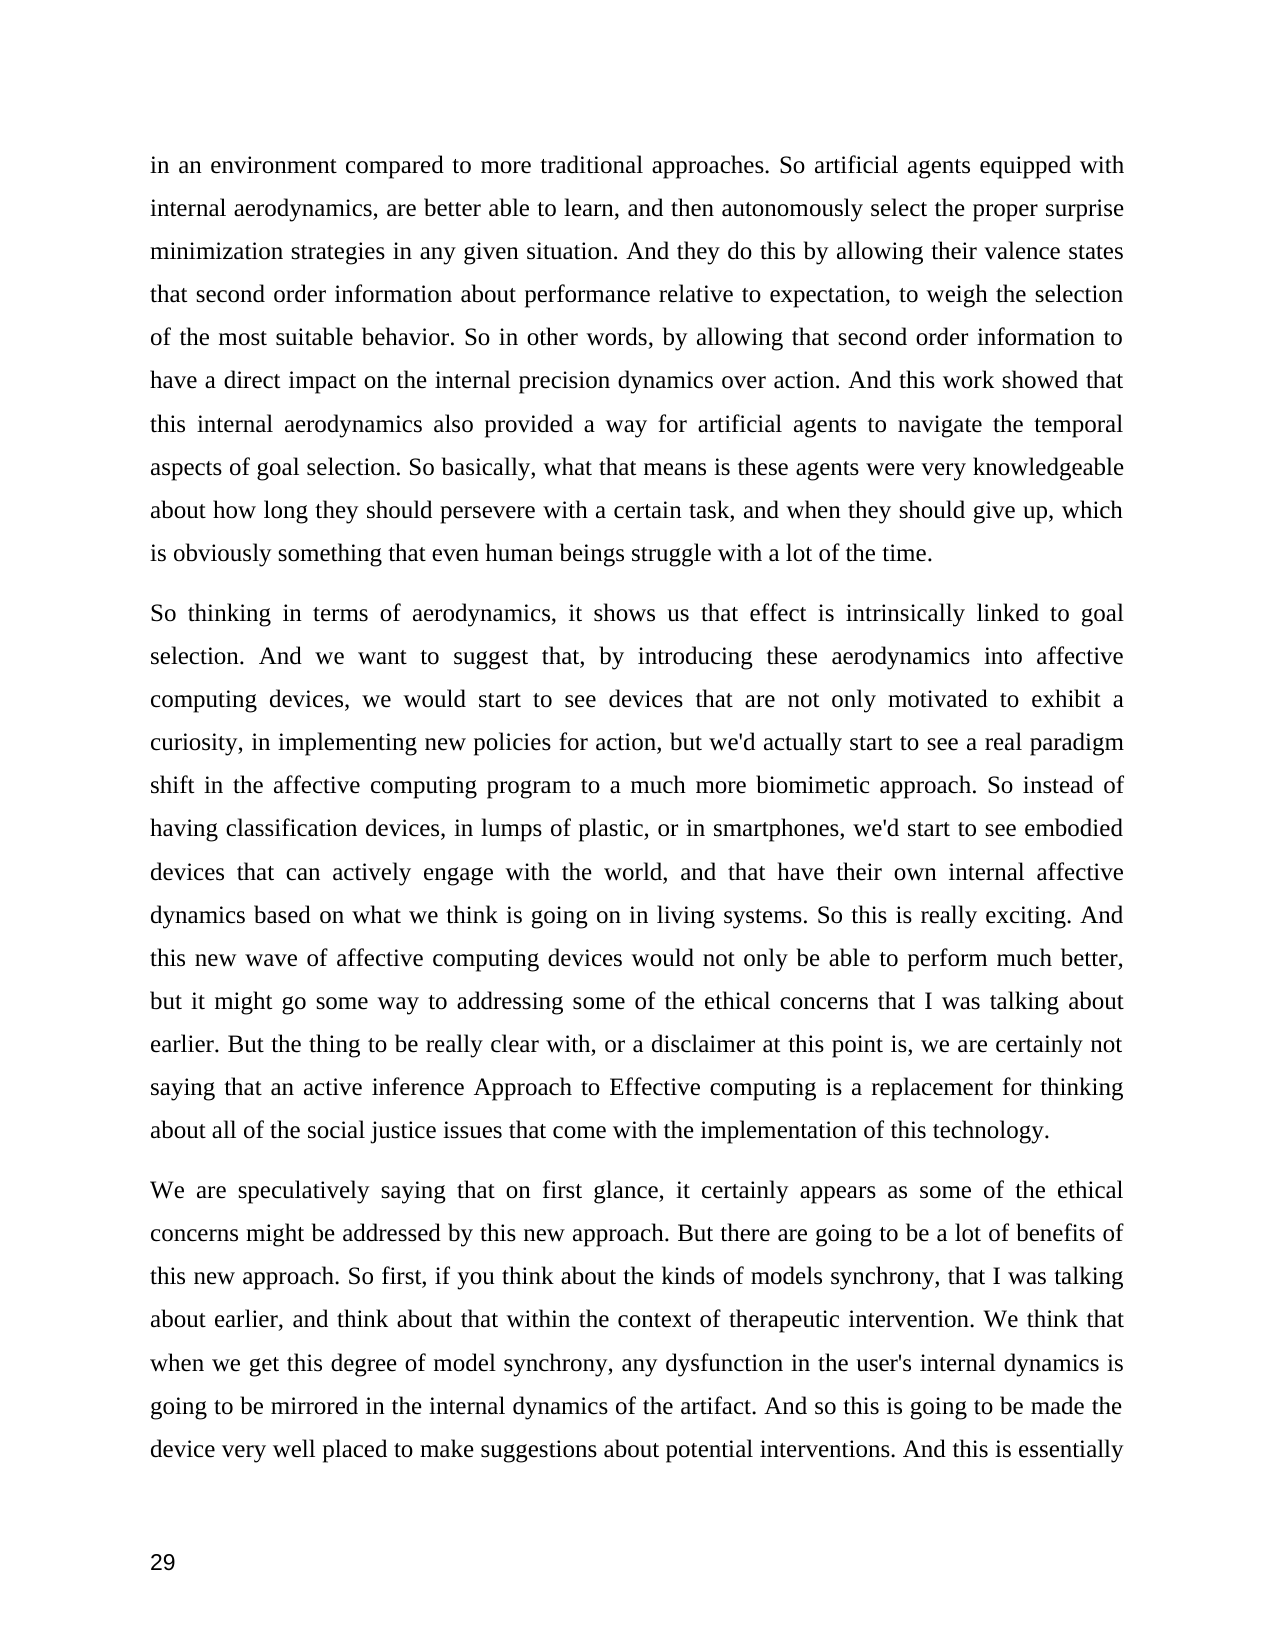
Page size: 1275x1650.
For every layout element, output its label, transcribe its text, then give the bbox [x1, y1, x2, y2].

text We are speculatively saying that on first glance, it certainly appears as some of the ethical concerns might be addressed by this new approach. But there are going to be a lot of benefits of this new approach. So first, if you think about the kinds of models synchrony, that I was talking about earlier, and think about that within the context of therapeutic intervention. We think that when we get this degree of model synchrony, any dysfunction in the user's internal dynamics is going to be mirrored in the internal dynamics of the artifact. And so this is going to be made the device very well placed to make suggestions about potential interventions. And this is essentially [150, 1175, 1125, 1463]
text So thinking in terms of aerodynamics, it shows us that effect is intrinsically linked to goal selection. And we want to suggest that, by introducing these aerodynamics into affective computing devices, we would start to see devices that are not only motivated to exhibit a curiosity, in implementing new policies for action, but we'd actually start to see a real paradigm shift in the affective computing program to a much more biomimetic approach. So instead of having classification devices, in lumps of plastic, or in smartphones, we'd start to see embodied devices that can actively engage with the world, and that have their own internal affective dynamics based on what we think is going on in living systems. So this is really exciting. And this new wave of affective computing devices would not only be able to perform much better, but it might go some way to addressing some of the ethical concerns that I was talking about earlier. But the thing to be really clear with, or a disclaimer at this point is, we are certainly not saying that an active inference Approach to Effective computing is a replacement for thinking about all of the social justice issues that come with the implementation of this technology. [150, 598, 1125, 1144]
text in an environment compared to more traditional approaches. So artificial agents equipped with internal aerodynamics, are better able to learn, and then autonomously select the proper surprise minimization strategies in any given situation. And they do this by allowing their valence states that second order information about performance relative to expectation, to weigh the selection of the most suitable behavior. So in other words, by allowing that second order information to have a direct impact on the internal precision dynamics over action. And this work showed that this internal aerodynamics also provided a way for artificial agents to navigate the temporal aspects of goal selection. So basically, what that means is these agents were very knowledgeable about how long they should persevere with a certain task, and when they should give up, which is obviously something that even human beings struggle with a lot of the time. [150, 150, 1125, 567]
